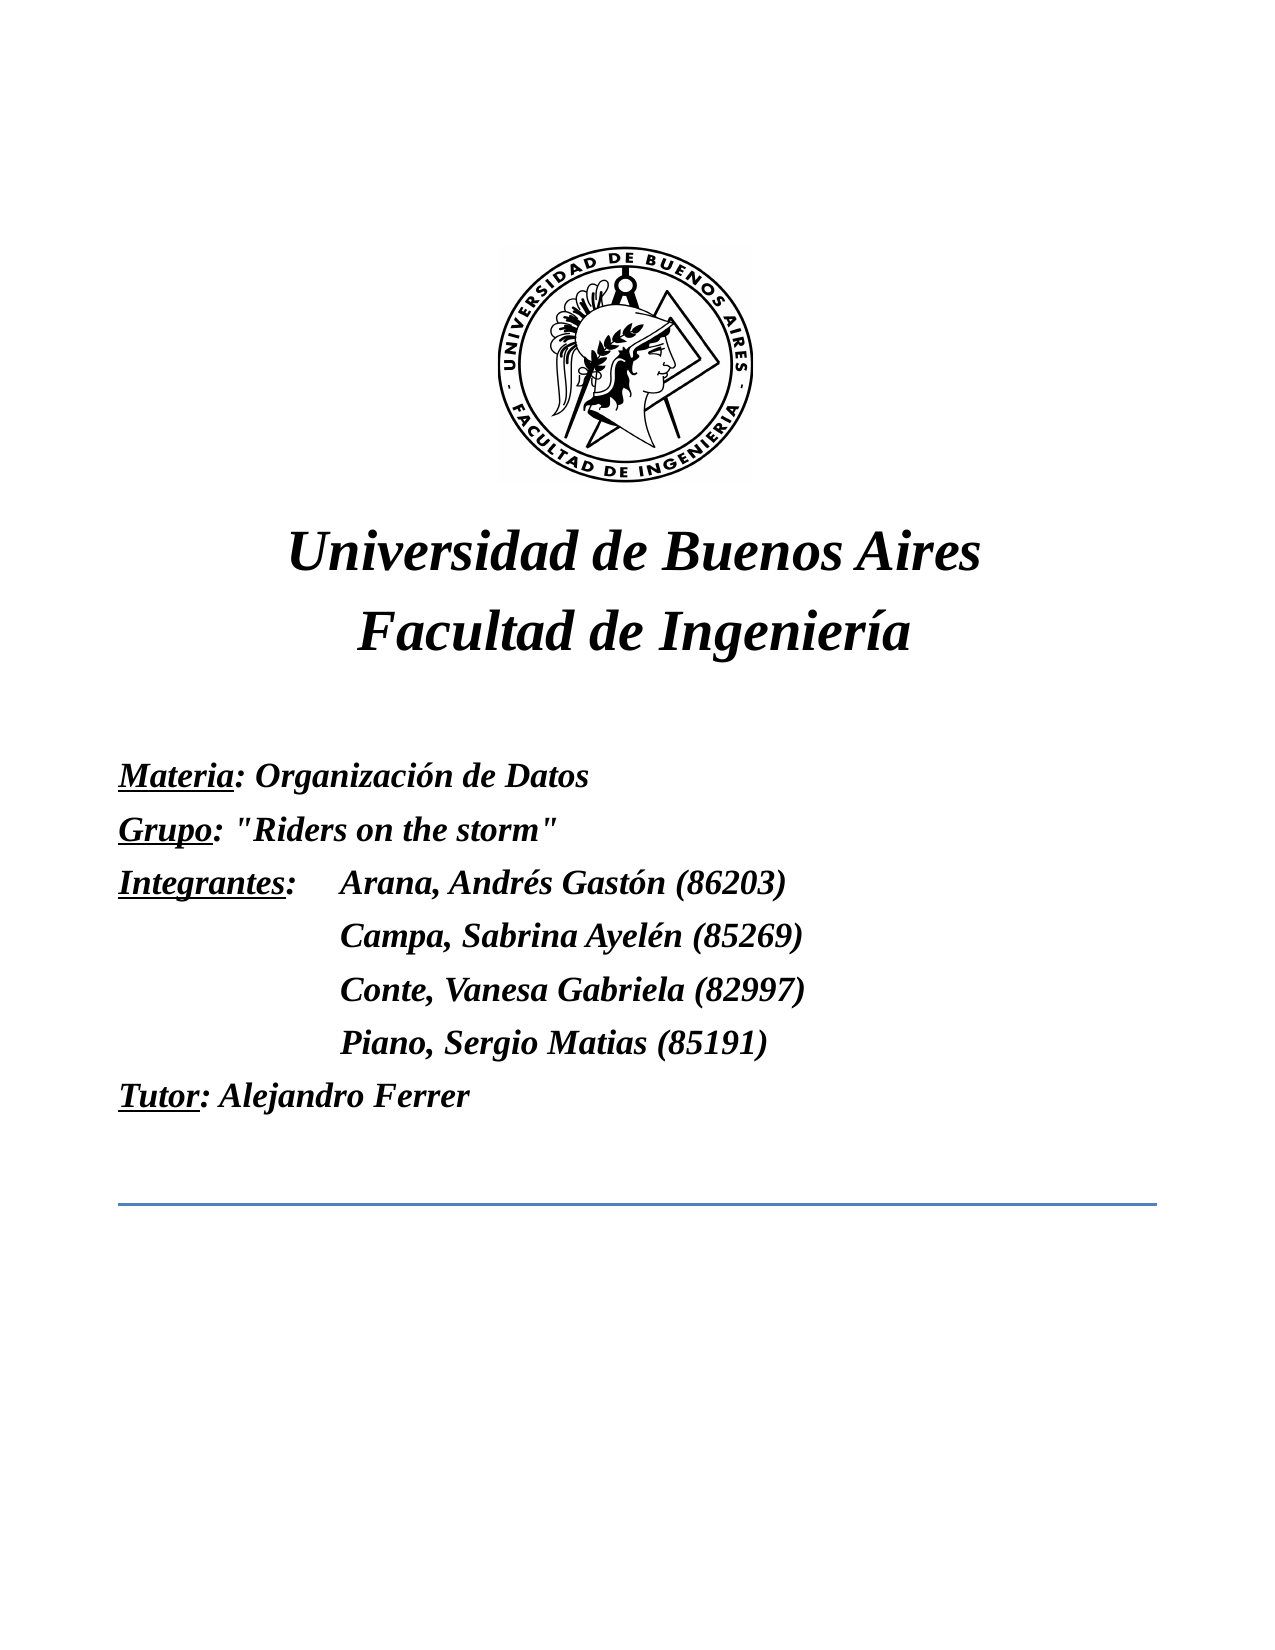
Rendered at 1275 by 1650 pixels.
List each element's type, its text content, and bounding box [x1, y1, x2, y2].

text Conte, Vanesa Gabriela (82997) [118, 968, 1157, 1009]
text Universidad de Buenos Aires [118, 516, 1157, 583]
text Campa, Sabrina Ayelén (85269) [118, 915, 1157, 956]
text Facultad de Ingeniería [118, 596, 1157, 663]
text Tutor: Alejandro Ferrer [118, 1075, 1157, 1116]
picture [497, 246, 754, 483]
text Integrantes: Arana, Andrés Gastón (86203) [118, 861, 1157, 902]
text Materia: Organización de Datos [118, 755, 1157, 796]
text Grupo: "Riders on the storm" [118, 808, 1157, 849]
text Piano, Sergio Matias (85191) [118, 1021, 1157, 1062]
